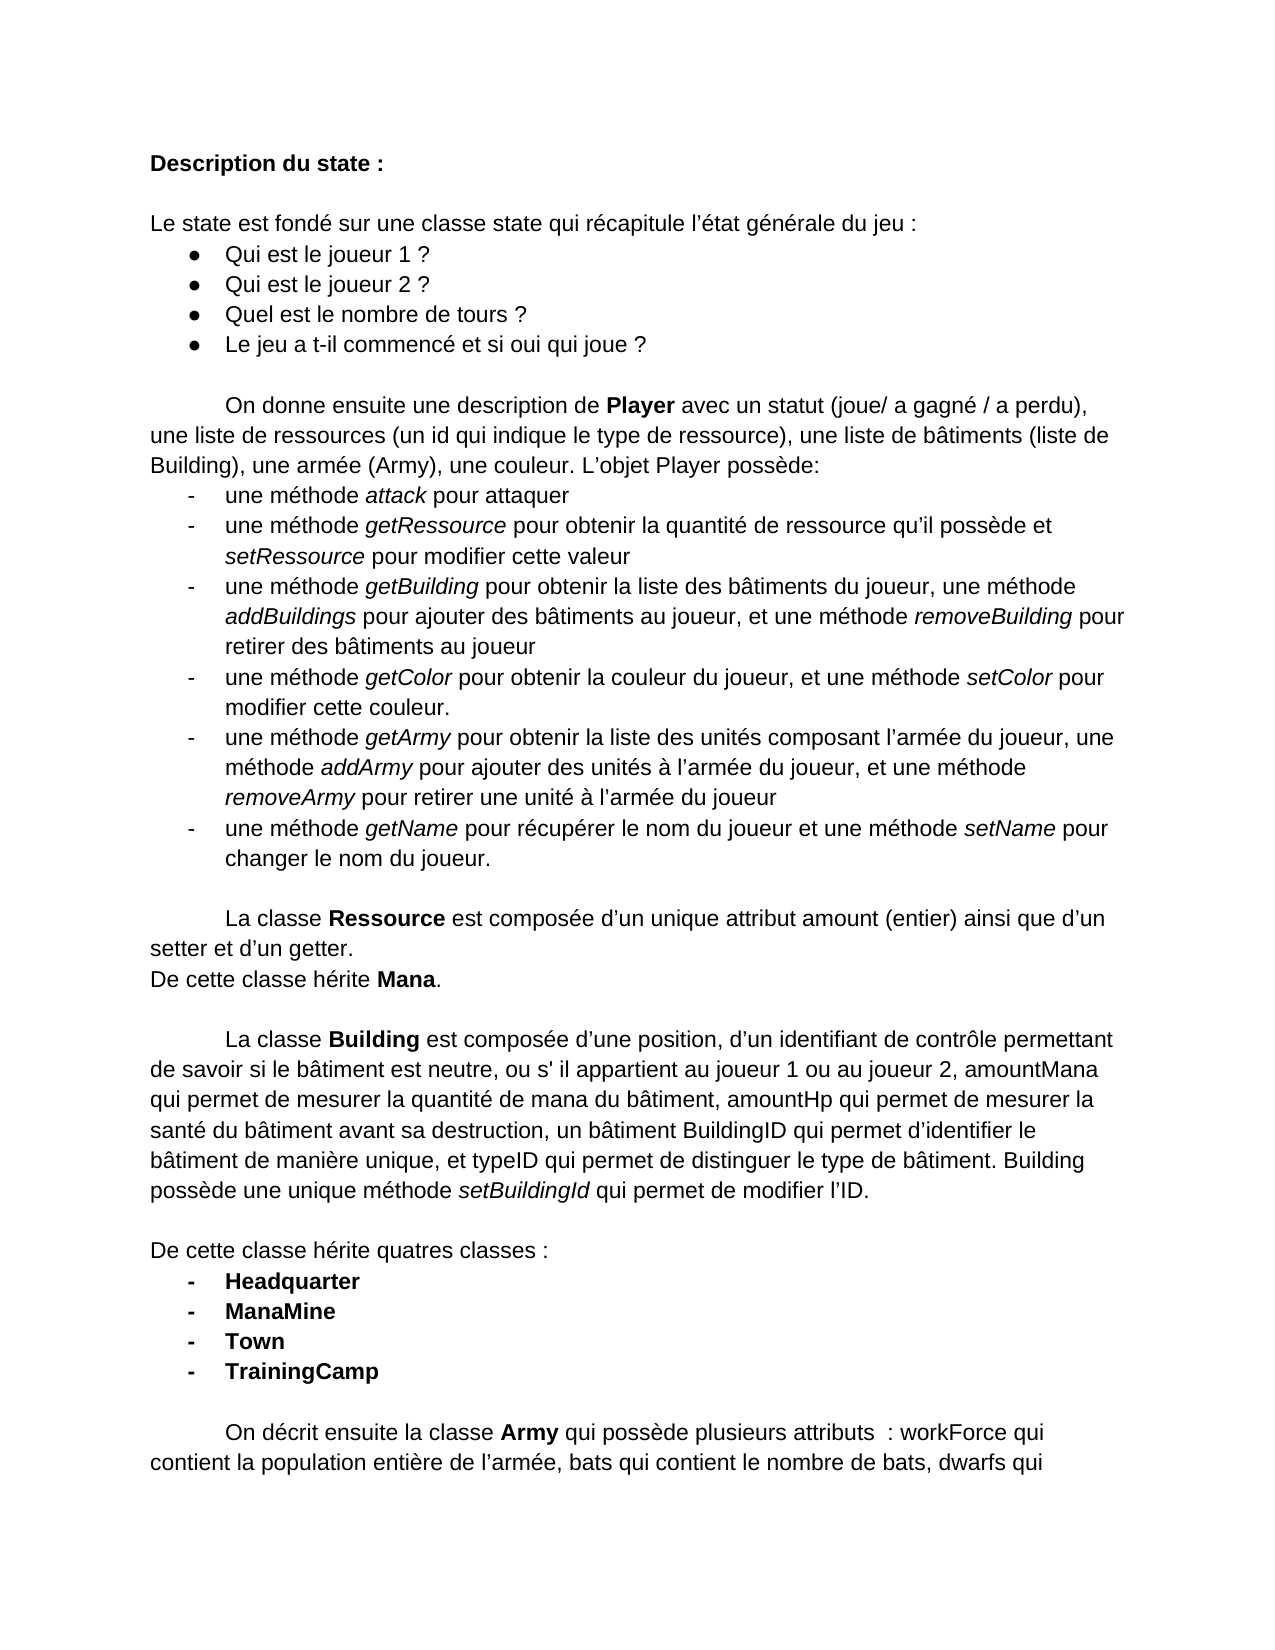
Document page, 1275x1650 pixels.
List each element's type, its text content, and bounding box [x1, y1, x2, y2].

list une méthode getArmy pour obtenir la liste des unités composant l’armée du joueur, une méthode addArmy pour ajouter des unités à l’armée du joueur, et une méthode removeArmy pour retirer une unité à l’armée du joueur [187, 724, 1125, 811]
list une méthode getName pour récupérer le nom du joueur et une méthode setName pour changer le nom du joueur. [187, 814, 1125, 871]
list Qui est le joueur 1 ? [187, 241, 1125, 267]
list une méthode getRessource pour obtenir la quantité de ressource qu’il possède et setRessource pour modifier cette valeur [187, 512, 1125, 569]
list TrainingCamp [187, 1358, 1125, 1385]
list Town [187, 1328, 1125, 1354]
list ManaMine [187, 1298, 1125, 1324]
list Le jeu a t-il commencé et si oui qui joue ? [187, 331, 1125, 358]
list Headquarter [187, 1268, 1125, 1294]
text On donne ensuite une description de Player avec un statut (joue/ a gagné / a perdu), une liste de ressources (un id qui indique le type de ressource), une liste de bâtiments (liste de Building), une armée (Army), une couleur. L’objet Player possède: [150, 392, 1125, 478]
list Qui est le joueur 2 ? [187, 271, 1125, 297]
text La classe Ressource est composée d’un unique attribut amount (entier) ainsi que d’un setter et d’un getter. [150, 905, 1125, 962]
text La classe Building est composée d’une position, d’un identifiant de contrôle permettant de savoir si le bâtiment est neutre, ou s' il appartient au joueur 1 ou au joueur 2, amountMana qui permet de mesurer la quantité de mana du bâtiment, amountHp qui permet de mesurer la santé du bâtiment avant sa destruction, un bâtiment BuildingID qui permet d’identifier le bâtiment de manière unique, et typeID qui permet de distinguer le type de bâtiment. Building possède une unique méthode setBuildingId qui permet de modifier l’ID. [150, 1026, 1125, 1203]
list une méthode attack pour attaquer [187, 482, 1125, 509]
list Quel est le nombre de tours ? [187, 301, 1125, 327]
list une méthode getColor pour obtenir la couleur du joueur, et une méthode setColor pour modifier cette couleur. [187, 663, 1125, 720]
text Description du state : [150, 150, 1125, 176]
list une méthode getBuilding pour obtenir la liste des bâtiments du joueur, une méthode addBuildings pour ajouter des bâtiments au joueur, et une méthode removeBuilding pour retirer des bâtiments au joueur [187, 573, 1125, 660]
text Le state est fondé sur une classe state qui récapitule l’état générale du jeu : [150, 210, 1125, 237]
text On décrit ensuite la classe Army qui possède plusieurs attributs : workForce qui contient la population entière de l’armée, bats qui contient le nombre de bats, dwarfs qui [150, 1419, 1125, 1475]
text De cette classe hérite quatres classes : [150, 1237, 1125, 1264]
text De cette classe hérite Mana. [150, 966, 1125, 992]
